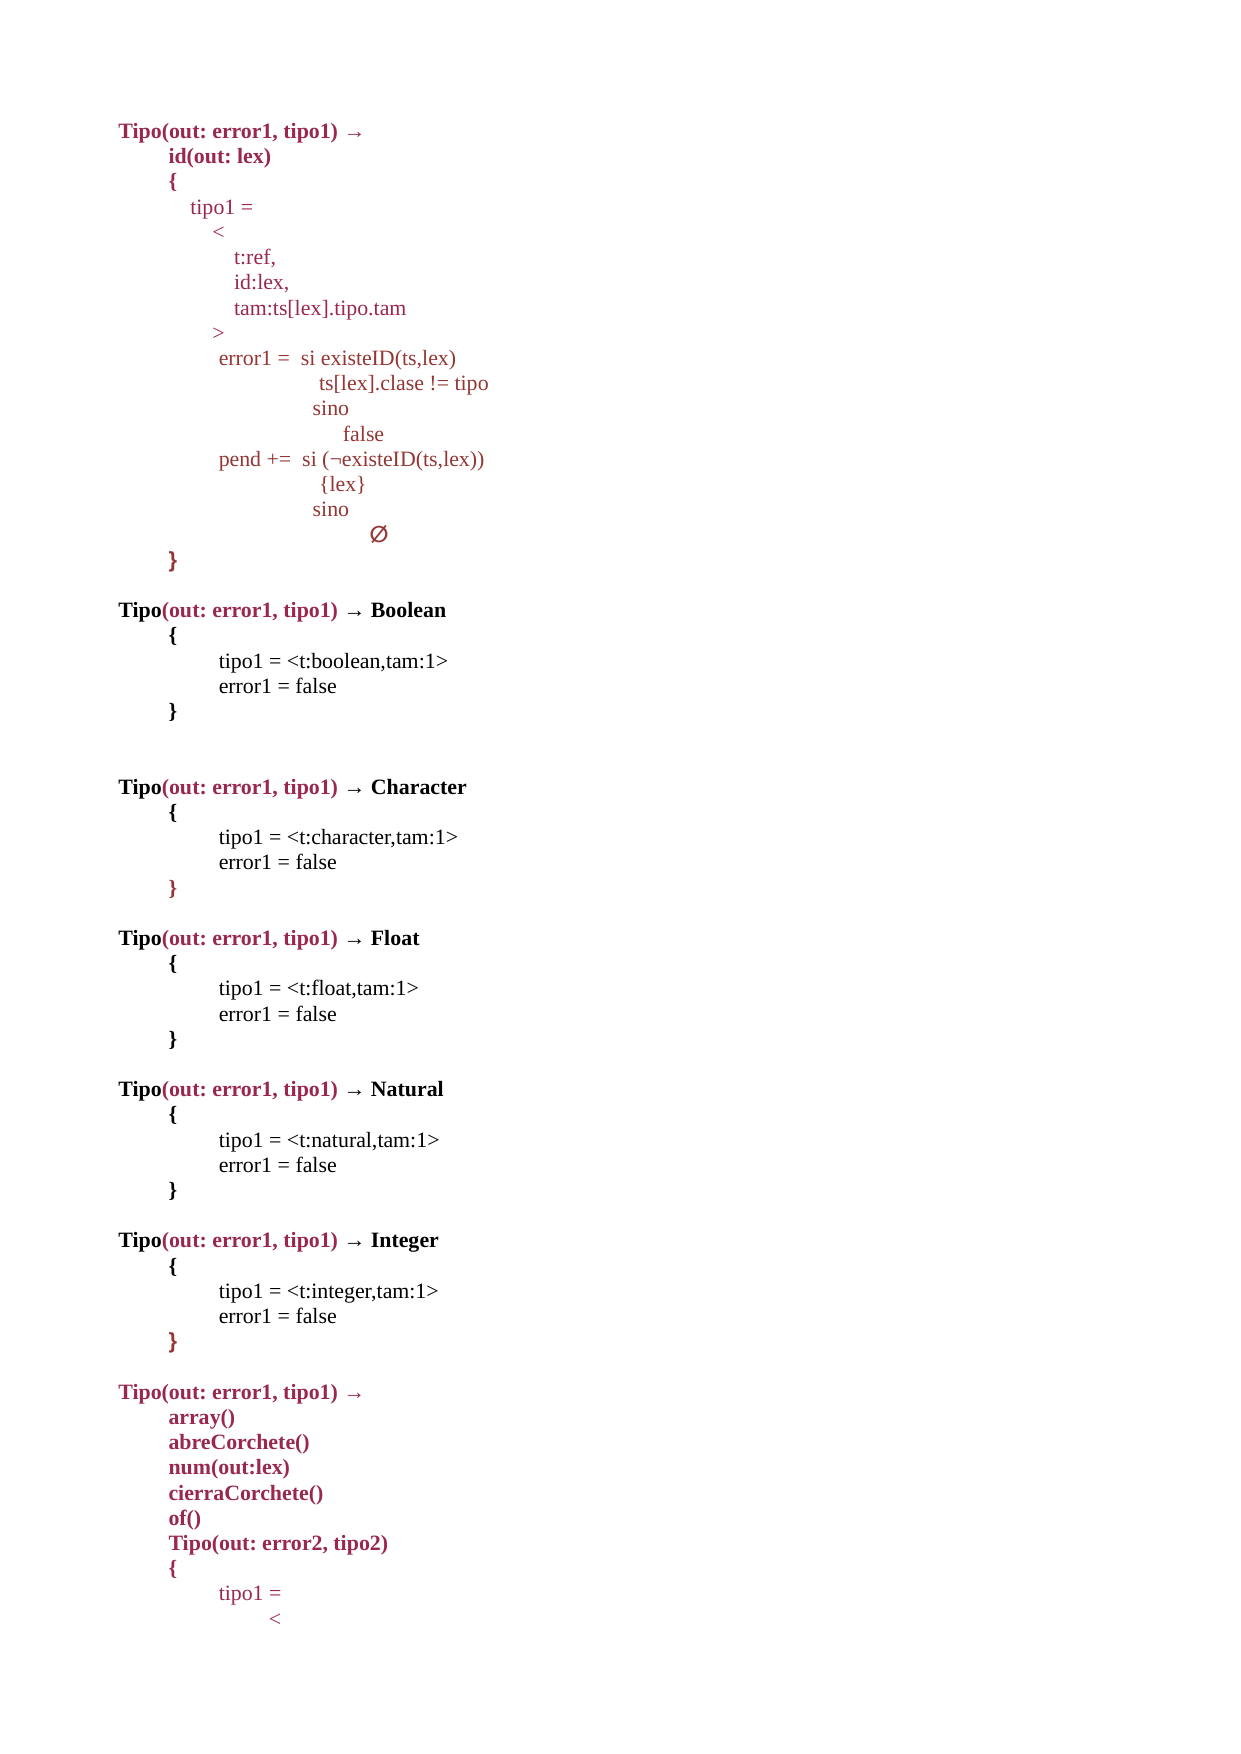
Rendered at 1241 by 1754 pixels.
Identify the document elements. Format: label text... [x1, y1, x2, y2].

text } [168, 1026, 1122, 1051]
text {lex} [168, 471, 1122, 496]
text pend += si (¬existeID(ts,lex)) [168, 446, 1122, 471]
text tipo1 = <t:natural,tam:1> [168, 1127, 1122, 1152]
text array() [118, 1404, 1122, 1429]
text error1 = false [168, 849, 1122, 874]
text t:ref, [168, 244, 1122, 269]
text { [168, 799, 1122, 824]
text } [168, 547, 1122, 572]
text ts[lex].clase != tipo [168, 370, 1122, 395]
text } [168, 698, 1122, 723]
text tipo1 = [168, 194, 1122, 219]
text { [168, 168, 1122, 194]
text ⵁ [369, 521, 1122, 547]
text > [168, 320, 1122, 345]
text Tipo(out: error1, tipo1) → Integer [118, 1227, 1122, 1253]
text < [168, 1606, 1122, 1631]
text } [168, 1328, 1122, 1353]
text tam:ts[lex].tipo.tam [168, 294, 1122, 320]
text error1 = false [168, 1303, 1122, 1328]
text id:lex, [168, 269, 1122, 294]
text error1 = false [168, 673, 1122, 698]
text tipo1 = <t:character,tam:1> [168, 824, 1122, 849]
text tipo1 = <t:float,tam:1> [168, 975, 1122, 1001]
text abreCorchete() [118, 1429, 1122, 1454]
text sino [168, 496, 1122, 521]
text num(out:lex) [118, 1454, 1122, 1479]
text sino [168, 395, 1122, 421]
text id(out: lex) [118, 143, 1122, 168]
text { [168, 1253, 1122, 1278]
text false [269, 421, 1122, 446]
text tipo1 = [168, 1580, 1122, 1606]
text tipo1 = <t:integer,tam:1> [168, 1278, 1122, 1303]
text Tipo(out: error1, tipo1) → Character [118, 774, 1122, 799]
text Tipo(out: error1, tipo1) → [118, 1379, 1122, 1404]
text { [168, 622, 1122, 648]
text of() [118, 1505, 1122, 1530]
text { [168, 950, 1122, 975]
text tipo1 = <t:boolean,tam:1> [168, 648, 1122, 673]
text { [168, 1555, 1122, 1580]
text cierraCorchete() [118, 1479, 1122, 1505]
text Tipo(out: error1, tipo1) → Boolean [118, 597, 1122, 622]
text } [168, 1177, 1122, 1202]
text Tipo(out: error1, tipo1) → [118, 118, 1122, 143]
text Tipo(out: error2, tipo2) [118, 1530, 1122, 1555]
text error1 = si existeID(ts,lex) [168, 345, 1122, 370]
text Tipo(out: error1, tipo1) → Float [118, 925, 1122, 950]
text } [168, 874, 1122, 900]
text error1 = false [168, 1001, 1122, 1026]
text < [168, 219, 1122, 244]
text Tipo(out: error1, tipo1) → Natural [118, 1076, 1122, 1101]
text error1 = false [168, 1152, 1122, 1177]
text { [168, 1101, 1122, 1127]
